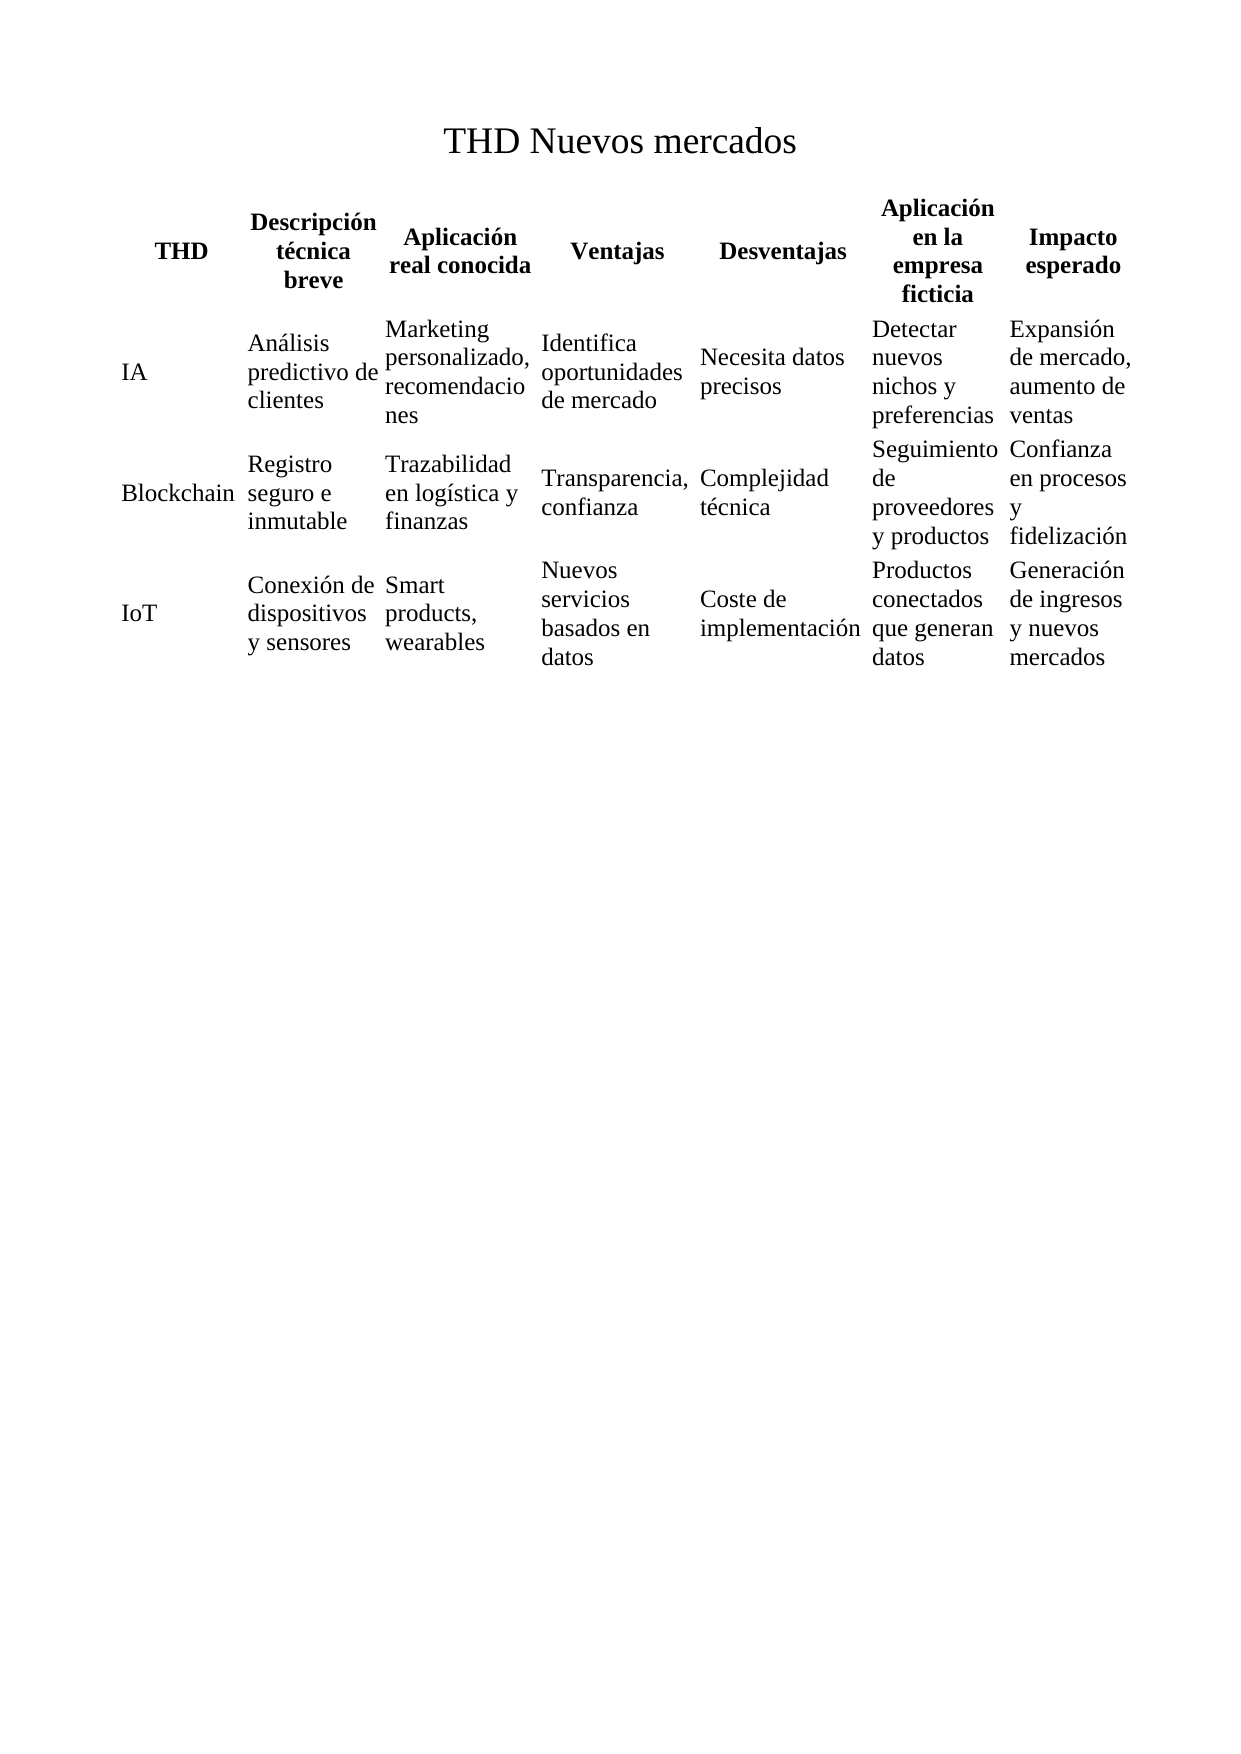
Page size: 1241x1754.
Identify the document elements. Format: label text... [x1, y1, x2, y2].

table_cell Marketing personalizado, recomendaciones [382, 311, 538, 432]
table_cell Generación de ingresos y nuevos mercados [1006, 553, 1140, 673]
table_cell Confianza en procesos y fidelización [1006, 432, 1140, 552]
table_cell Nuevos servicios basados en datos [538, 553, 697, 673]
table_cell Seguimiento de proveedores y productos [869, 432, 1006, 552]
table_cell Conexión de dispositivos y sensores [245, 553, 382, 673]
table_cell Detectar nuevos nichos y preferencias [869, 311, 1006, 432]
table_header Aplicación real conocida [382, 190, 538, 311]
table_header Impacto esperado [1006, 190, 1140, 311]
table_cell Identifica oportunidades de mercado [538, 311, 697, 432]
table_header Descripción técnica breve [245, 190, 382, 311]
table_header Ventajas [538, 190, 697, 311]
table_cell IoT [118, 553, 244, 673]
table_cell IA [118, 311, 244, 432]
table_cell Coste de implementación [697, 553, 869, 673]
table_header Aplicación en la empresa ficticia [869, 190, 1006, 311]
table_cell Registro seguro e inmutable [245, 432, 382, 552]
table_cell Blockchain [118, 432, 244, 552]
table_cell Necesita datos precisos [697, 311, 869, 432]
table_cell Análisis predictivo de clientes [245, 311, 382, 432]
table_cell Smart products, wearables [382, 553, 538, 673]
table_cell Expansión de mercado, aumento de ventas [1006, 311, 1140, 432]
table_header Desventajas [697, 190, 869, 311]
table_cell Productos conectados que generan datos [869, 553, 1006, 673]
table_cell Trazabilidad en logística y finanzas [382, 432, 538, 552]
text THD Nuevos mercados [118, 118, 1122, 161]
table_header THD [118, 190, 244, 311]
table_cell Transparencia, confianza [538, 432, 697, 552]
table_cell Complejidad técnica [697, 432, 869, 552]
